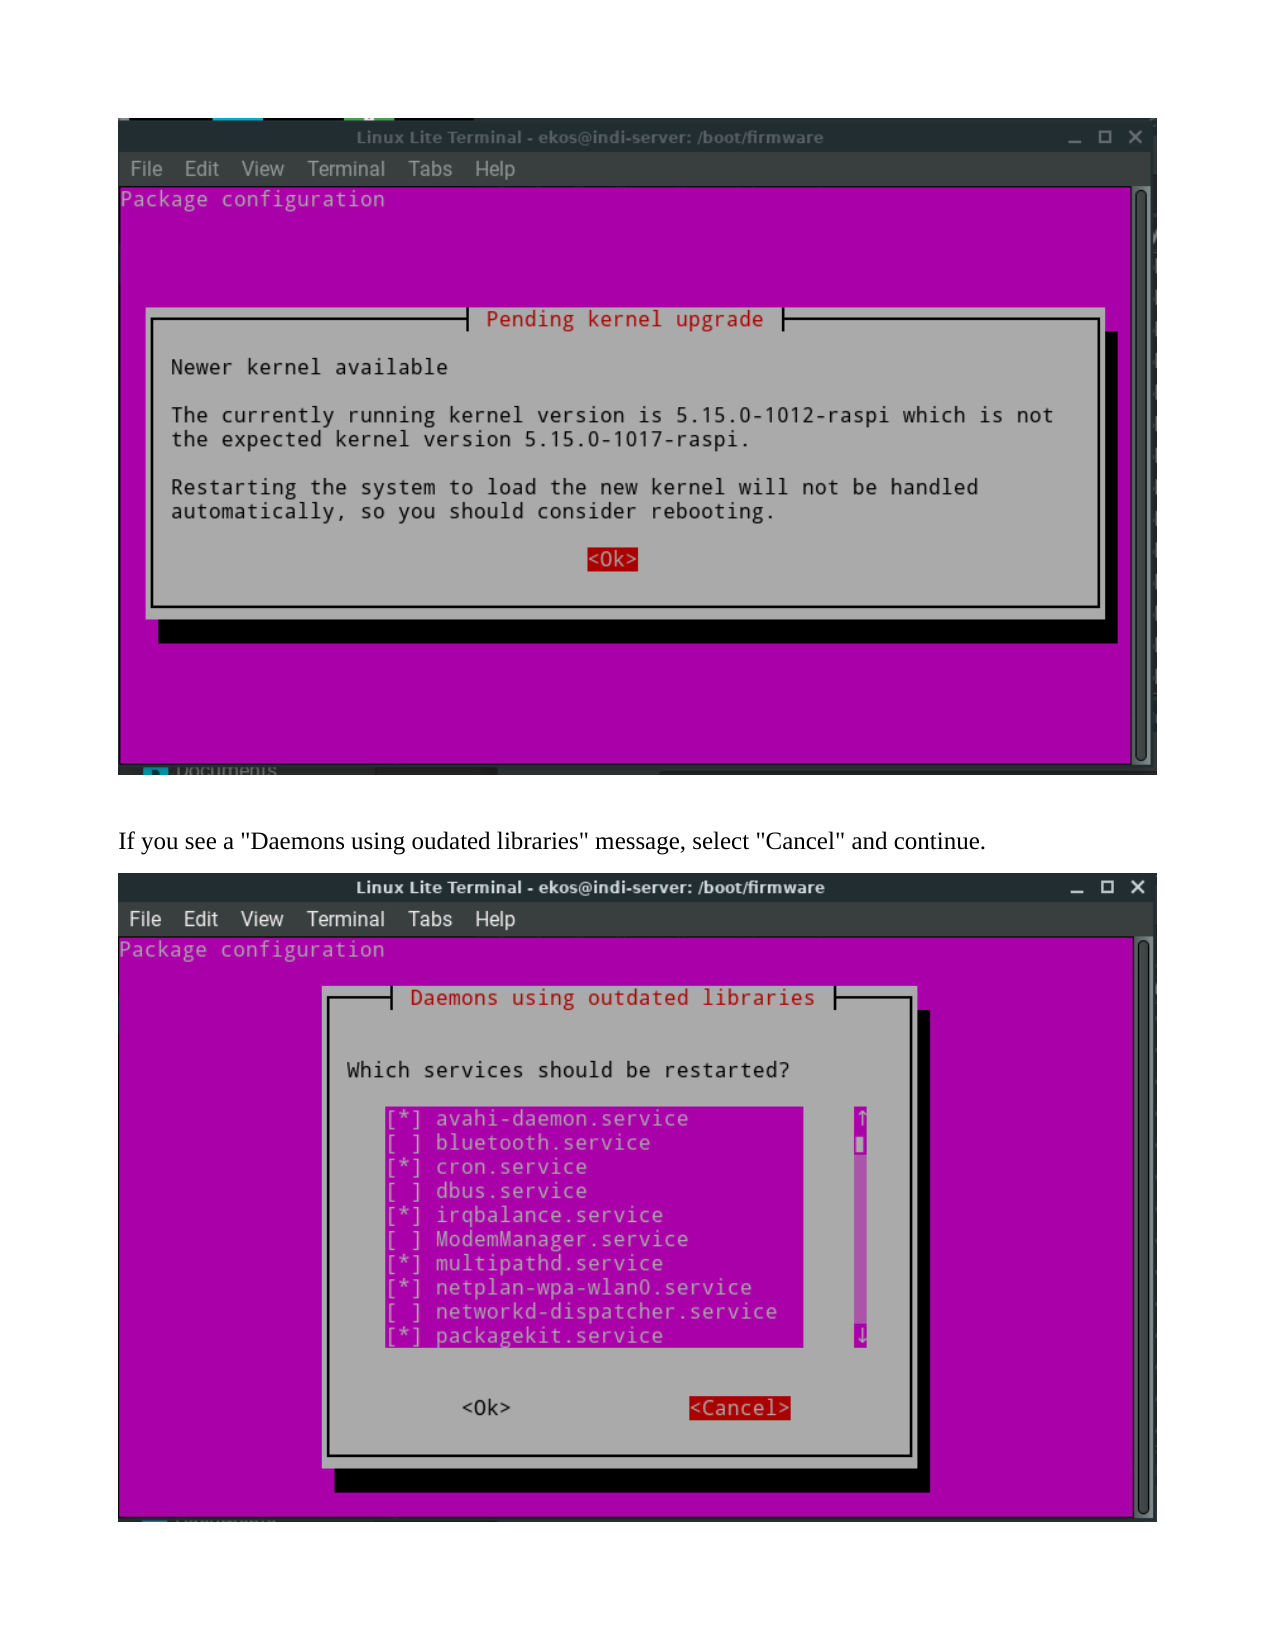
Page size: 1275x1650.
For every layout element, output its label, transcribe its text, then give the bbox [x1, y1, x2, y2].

picture [118, 118, 1157, 775]
picture [118, 873, 1157, 1522]
text If you see a "Daemons using oudated libraries" message, select "Cancel" and continue. [118, 826, 1157, 855]
